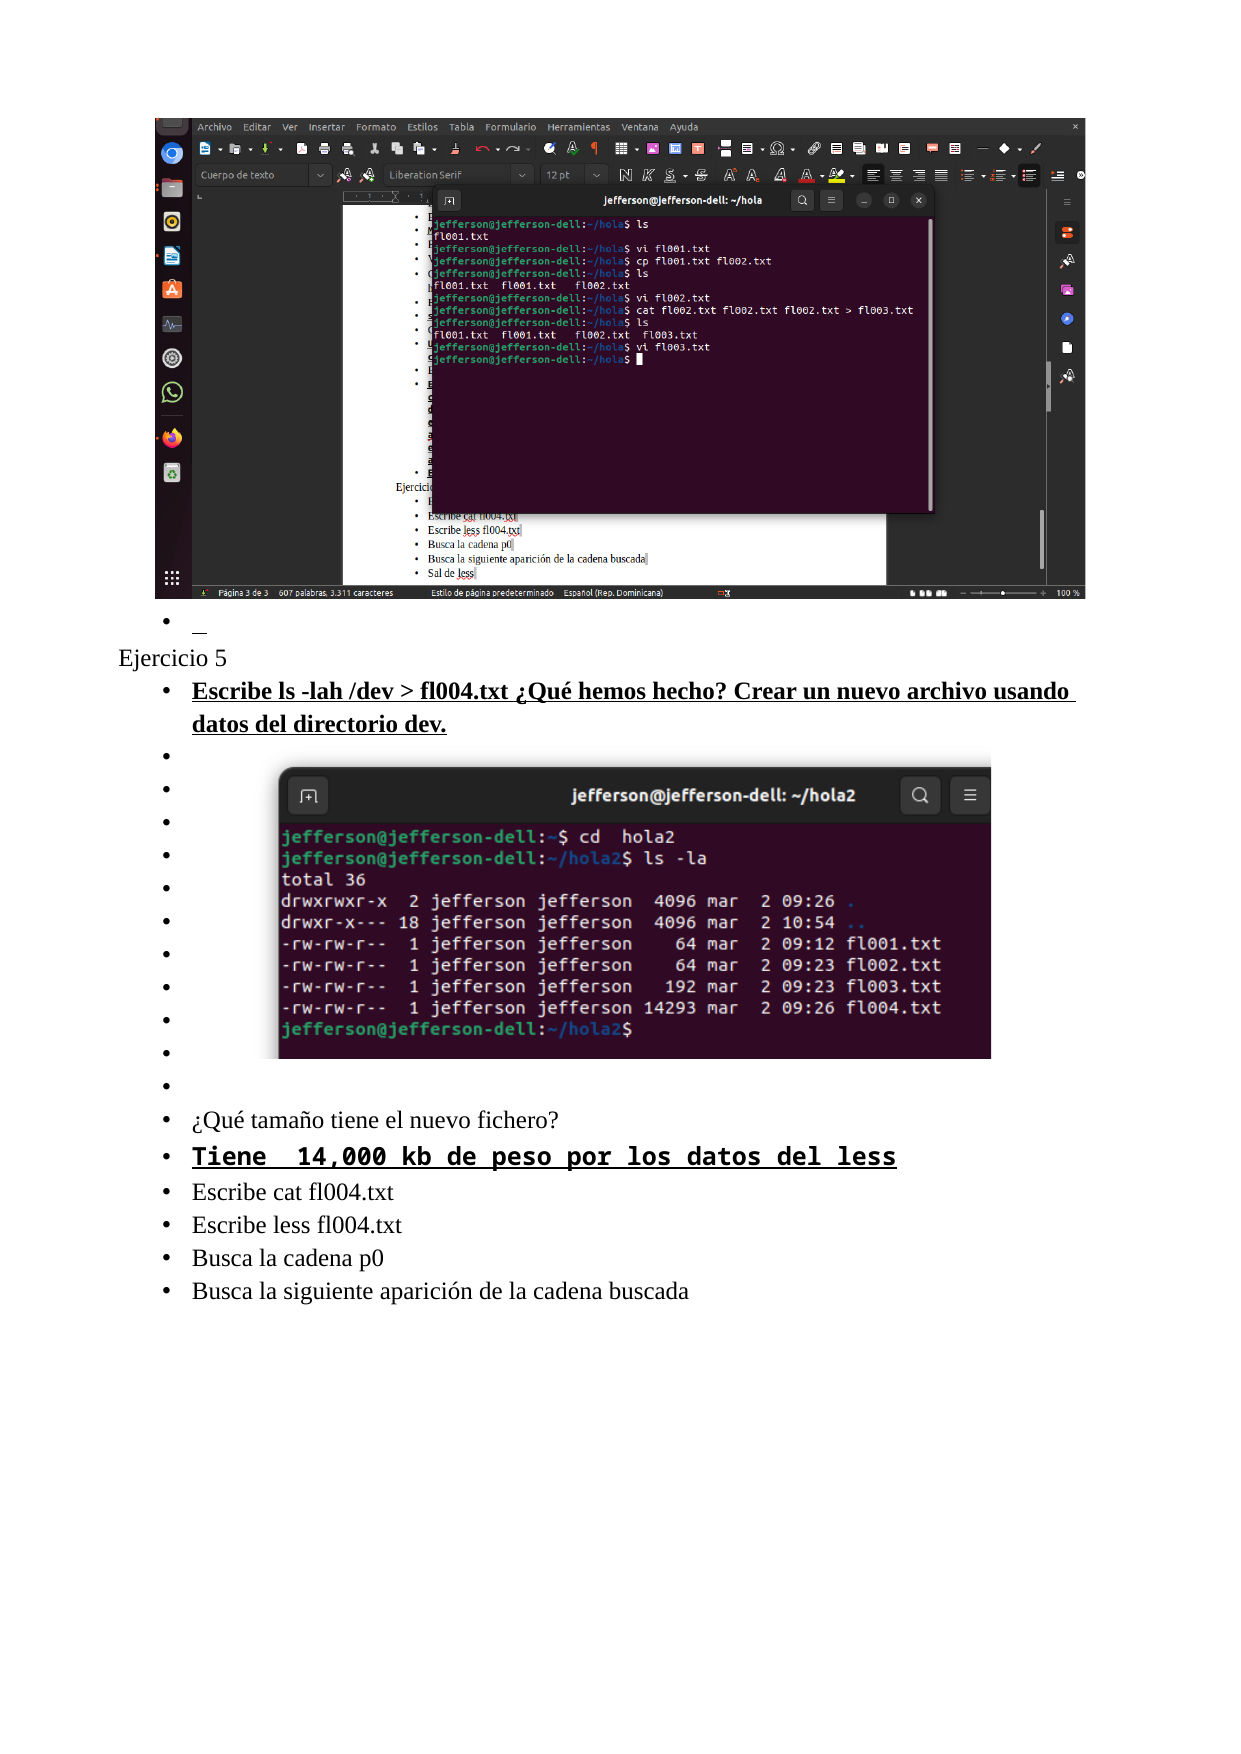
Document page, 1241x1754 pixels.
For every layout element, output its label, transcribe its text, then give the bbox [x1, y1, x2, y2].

list Escribe less fl004.txt [192, 1210, 1122, 1239]
picture [249, 742, 992, 1059]
list Tiene 14,000 kb de peso por los datos del less [192, 1138, 1122, 1172]
list Busca la siguiente aparición de la cadena buscada [192, 1276, 1122, 1305]
picture [155, 118, 1086, 599]
list Escribe cat fl004.txt [192, 1177, 1122, 1206]
list ¿Qué tamaño tiene el nuevo fichero? [192, 1105, 1122, 1134]
list Escribe ls -lah /dev > fl004.txt ¿Qué hemos hecho? Crear un nuevo archivo usando datos del directorio dev. [192, 676, 1122, 738]
text Ejercicio 5 [118, 643, 1122, 672]
list Busca la cadena p0 [192, 1243, 1122, 1272]
